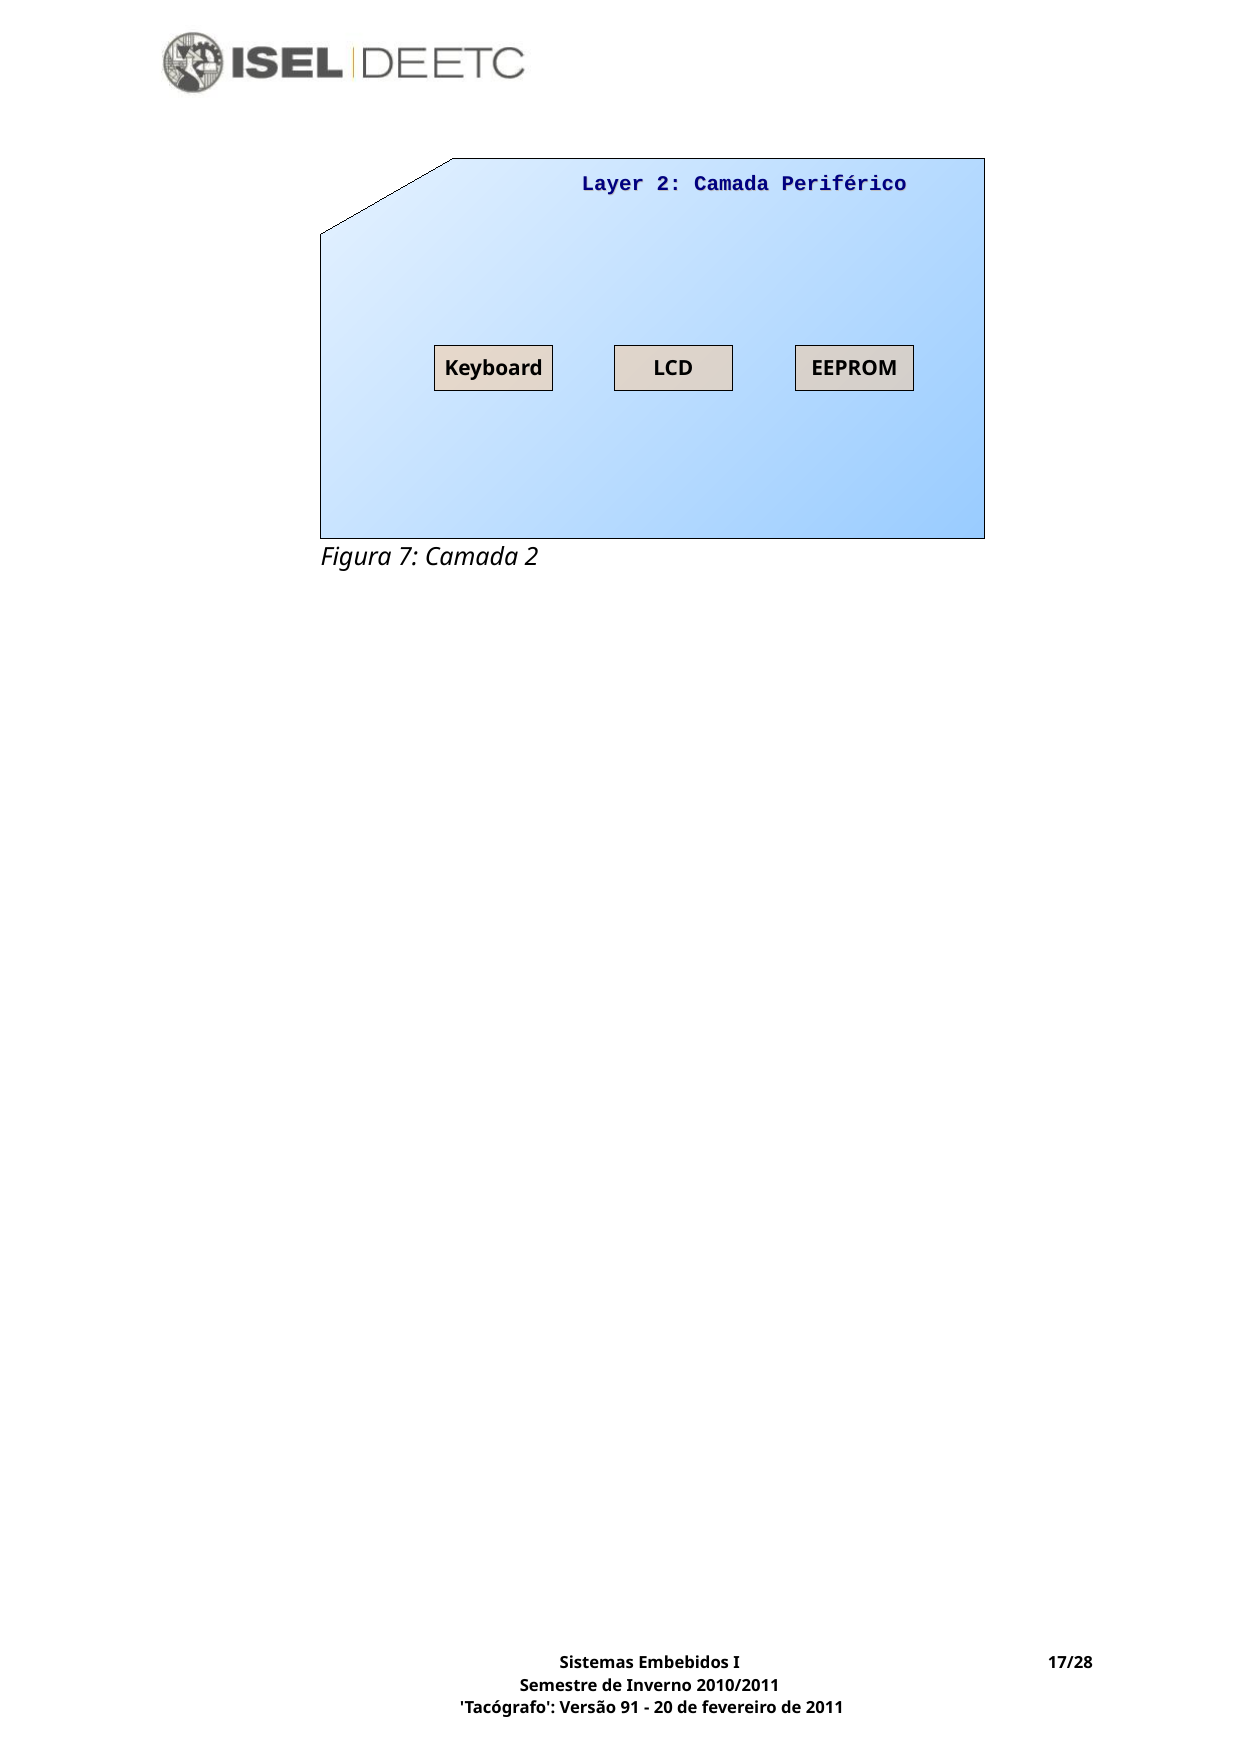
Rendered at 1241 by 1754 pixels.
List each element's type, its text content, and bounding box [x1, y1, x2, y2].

text Figura 7: Camada 2 [320, 539, 984, 573]
picture [153, 17, 555, 118]
text [320, 171, 429, 234]
